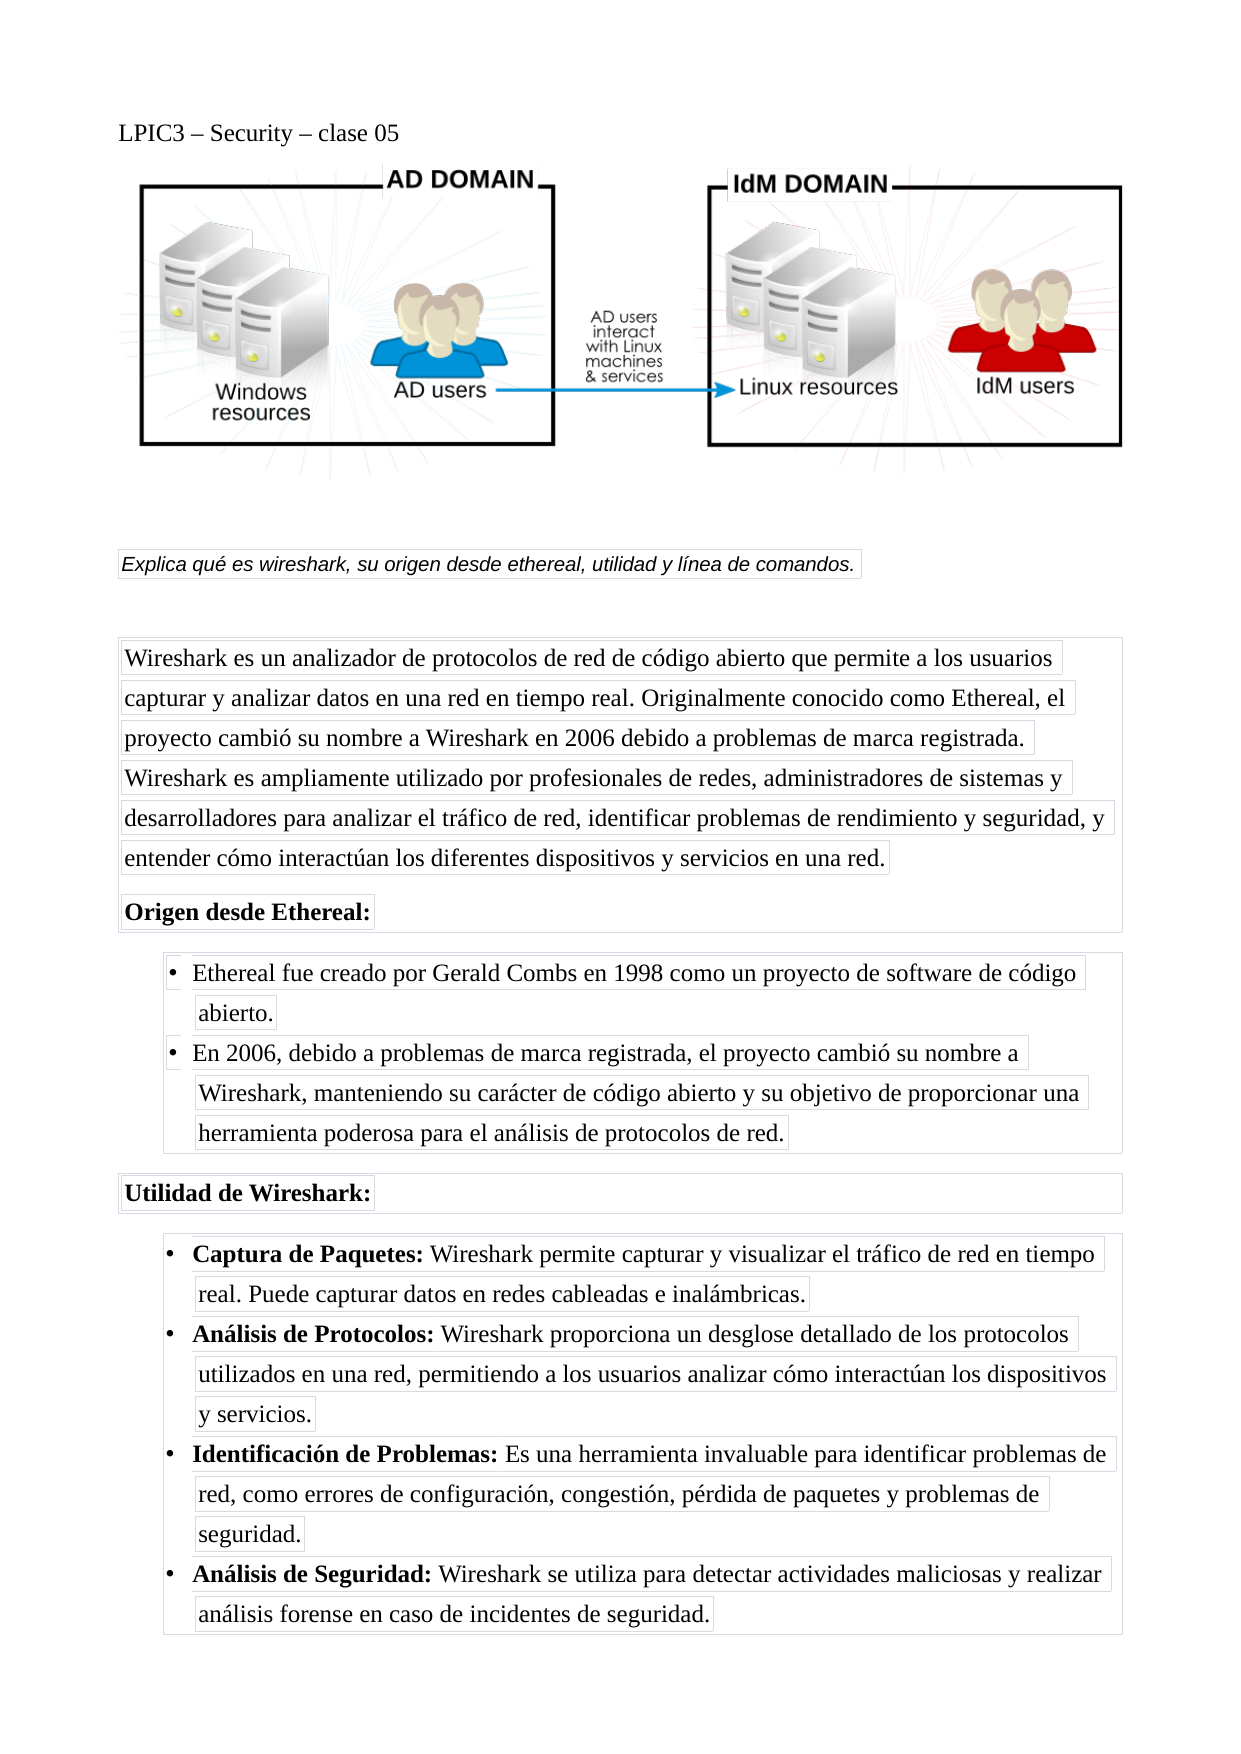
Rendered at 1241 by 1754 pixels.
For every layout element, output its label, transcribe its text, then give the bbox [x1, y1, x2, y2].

list Identificación de Problemas: Es una herramienta invaluable para identificar problemas de red, como errores de configuración, congestión, pérdida de paquetes y problemas de seguridad. [164, 1433, 1122, 1551]
list Análisis de Protocolos: Wireshark proporciona un desglose detallado de los protocolos utilizados en una red, permitiendo a los usuarios analizar cómo interactúan los dispositivos y servicios. [164, 1313, 1122, 1431]
text Wireshark es un analizador de protocolos de red de código abierto que permite a los usuarios capturar y analizar datos en una red en tiempo real. Originalmente conocido como Ethereal, el proyecto cambió su nombre a Wireshark en 2006 debido a problemas de marca registrada. Wireshark es ampliamente utilizado por profesionales de redes, administradores de sistemas y desarrolladores para analizar el tráfico de red, identificar problemas de rendimiento y seguridad, y entender cómo interactúan los diferentes dispositivos y servicios en una red. [119, 638, 1122, 874]
list Análisis de Seguridad: Wireshark se utiliza para detectar actividades maliciosas y realizar análisis forense en caso de incidentes de seguridad. [164, 1553, 1122, 1634]
picture [118, 164, 1123, 479]
list Ethereal fue creado por Gerald Combs en 1998 como un proyecto de software de código abierto. [164, 953, 1122, 1029]
text Utilidad de Wireshark: [119, 1174, 1122, 1213]
list En 2006, debido a problemas de marca registrada, el proyecto cambió su nombre a Wireshark, manteniendo su carácter de código abierto y su objetivo de proporcionar una herramienta poderosa para el análisis de protocolos de red. [164, 1032, 1122, 1153]
text Explica qué es wireshark, su origen desde ethereal, utilidad y línea de comandos. [119, 550, 861, 578]
text [862, 549, 1122, 578]
text LPIC3 – Security – clase 05 [118, 118, 1122, 147]
list Captura de Paquetes: Wireshark permite capturar y visualizar el tráfico de red en tiempo real. Puede capturar datos en redes cableadas e inalámbricas. [164, 1234, 1122, 1311]
text Origen desde Ethereal: [119, 891, 1122, 932]
